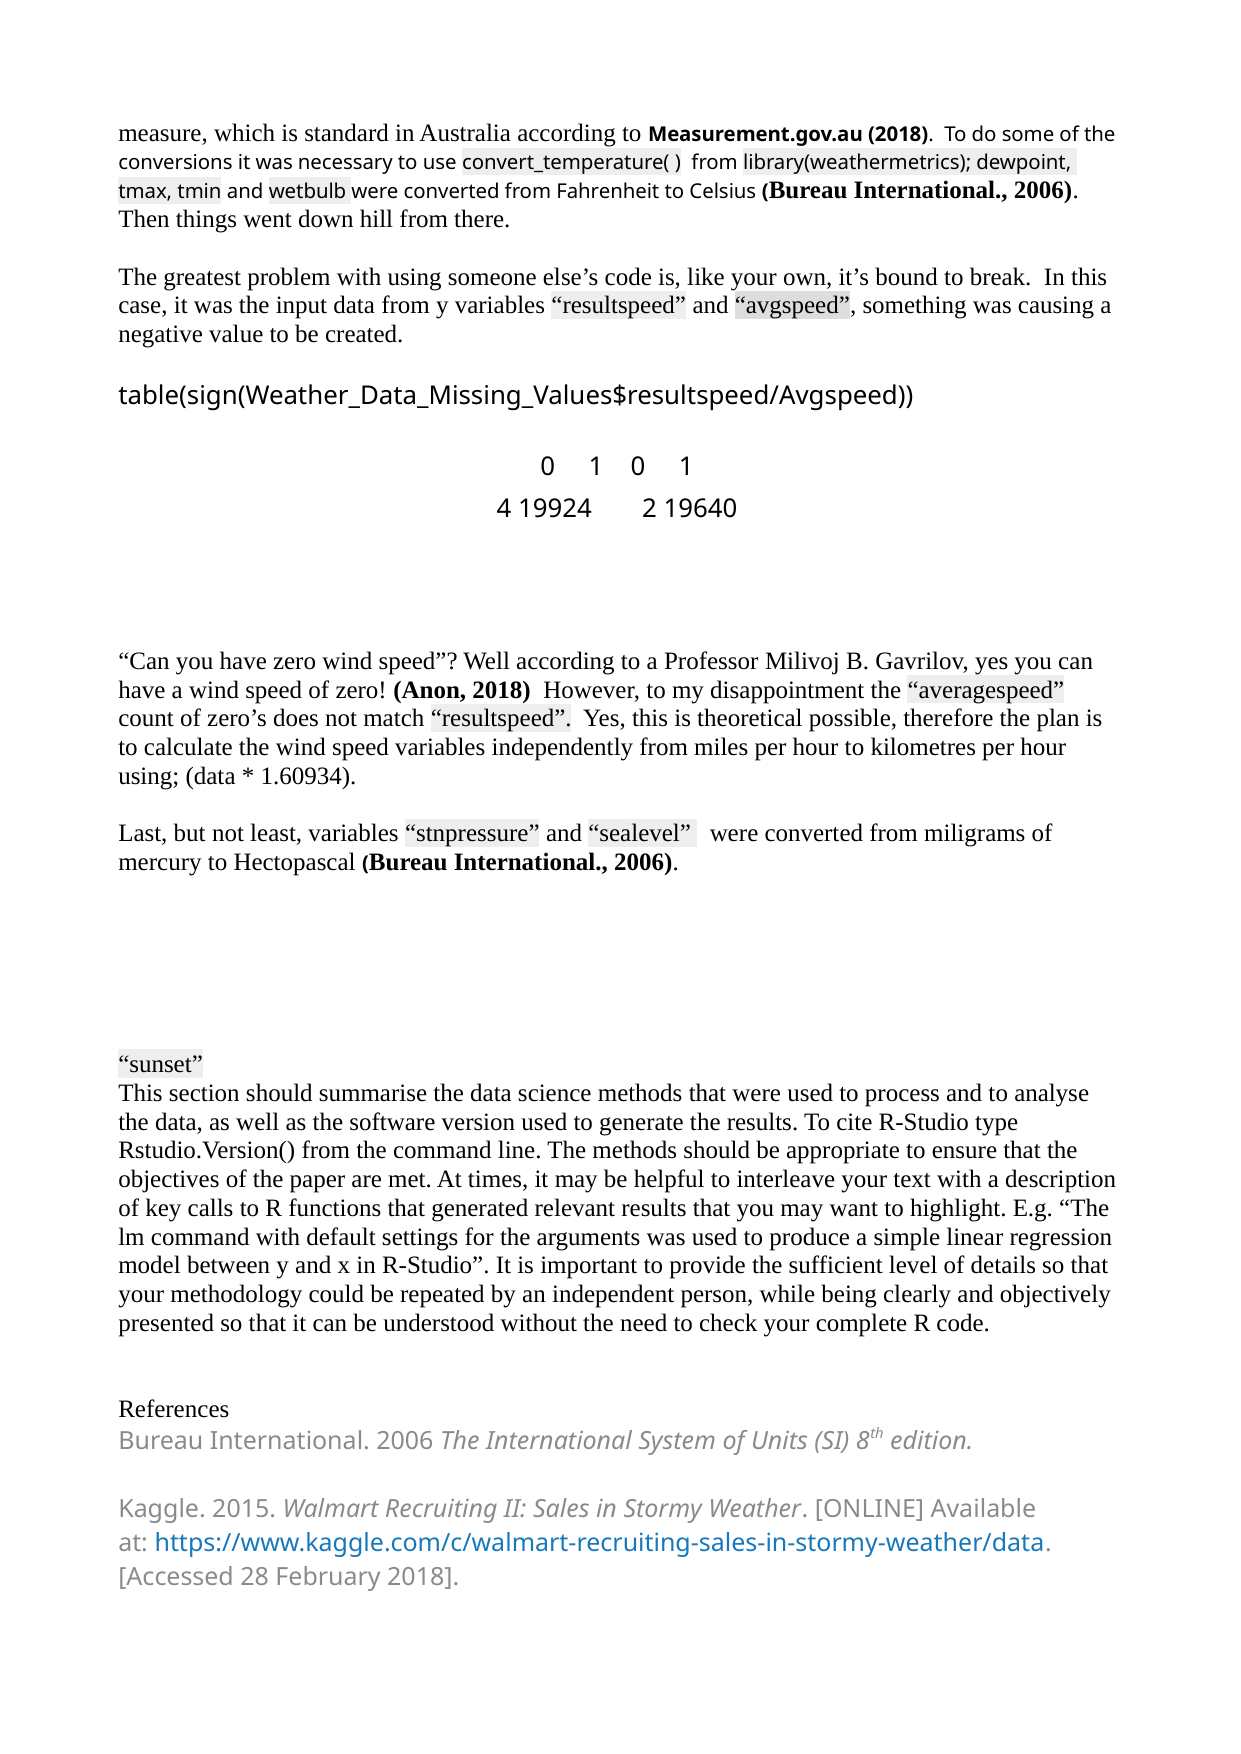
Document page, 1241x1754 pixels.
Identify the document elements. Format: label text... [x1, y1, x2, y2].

text measure, which is standard in Australia according to Measurement.gov.au (2018). To do some of the conversions it was necessary to use convert_temperature( ) from library(weathermetrics); dewpoint, tmax, tmin and wetbulb were converted from Fahrenheit to Celsius (Bureau International., 2006). Then things went down hill from there. [118, 118, 1122, 233]
table_header [118, 549, 137, 584]
text References [118, 1394, 1122, 1423]
text The greatest problem with using someone else’s code is, like your own, it’s bound to break. In this case, it was the input data from y variables “resultspeed” and “avgspeed”, something was causing a negative value to be created. [118, 262, 1122, 348]
text “sunset” [118, 1049, 1122, 1078]
table_cell [118, 584, 1122, 588]
table_header table(sign(Weather_Data_Missing_Values$resultspeed/Avgspeed)) 0 1 0 1 4 19924 2 19640 [118, 377, 1122, 548]
text Bureau International. 2006 The International System of Units (SI) 8th edition. [118, 1423, 1122, 1457]
table_cell [137, 549, 1122, 584]
text This section should summarise the data science methods that were used to process and to analyse the data, as well as the software version used to generate the results. To cite R-Studio type Rstudio.Version() from the command line. The methods should be appropriate to ensure that the objectives of the paper are met. At times, it may be helpful to interleave your text with a description of key calls to R functions that generated relevant results that you may want to highlight. E.g. “The lm command with default settings for the arguments was used to produce a simple linear regression model between y and x in R-Studio”. It is important to provide the sufficient level of details so that your methodology could be repeated by an independent person, while being clearly and objectively presented so that it can be understood without the need to check your complete R code. [118, 1078, 1122, 1337]
text Last, but not least, variables “stnpressure” and “sealevel” were converted from miligrams of mercury to Hectopascal (Bureau International., 2006). [118, 818, 1122, 877]
text Kaggle. 2015. Walmart Recruiting II: Sales in Stormy Weather. [ONLINE] Available at: https://www.kaggle.com/c/walmart-recruiting-sales-in-stormy-weather/data. [Accessed 28 February 2018]. [118, 1491, 1122, 1593]
text “Can you have zero wind speed”? Well according to a Professor Milivoj B. Gavrilov, yes you can have a wind speed of zero! (Anon, 2018) However, to my disappointment the “averagespeed” count of zero’s does not match “resultspeed”. Yes, this is theoretical possible, therefore the plan is to calculate the wind speed variables independently from miles per hour to kilometres per hour using; (data * 1.60934). [118, 646, 1122, 790]
